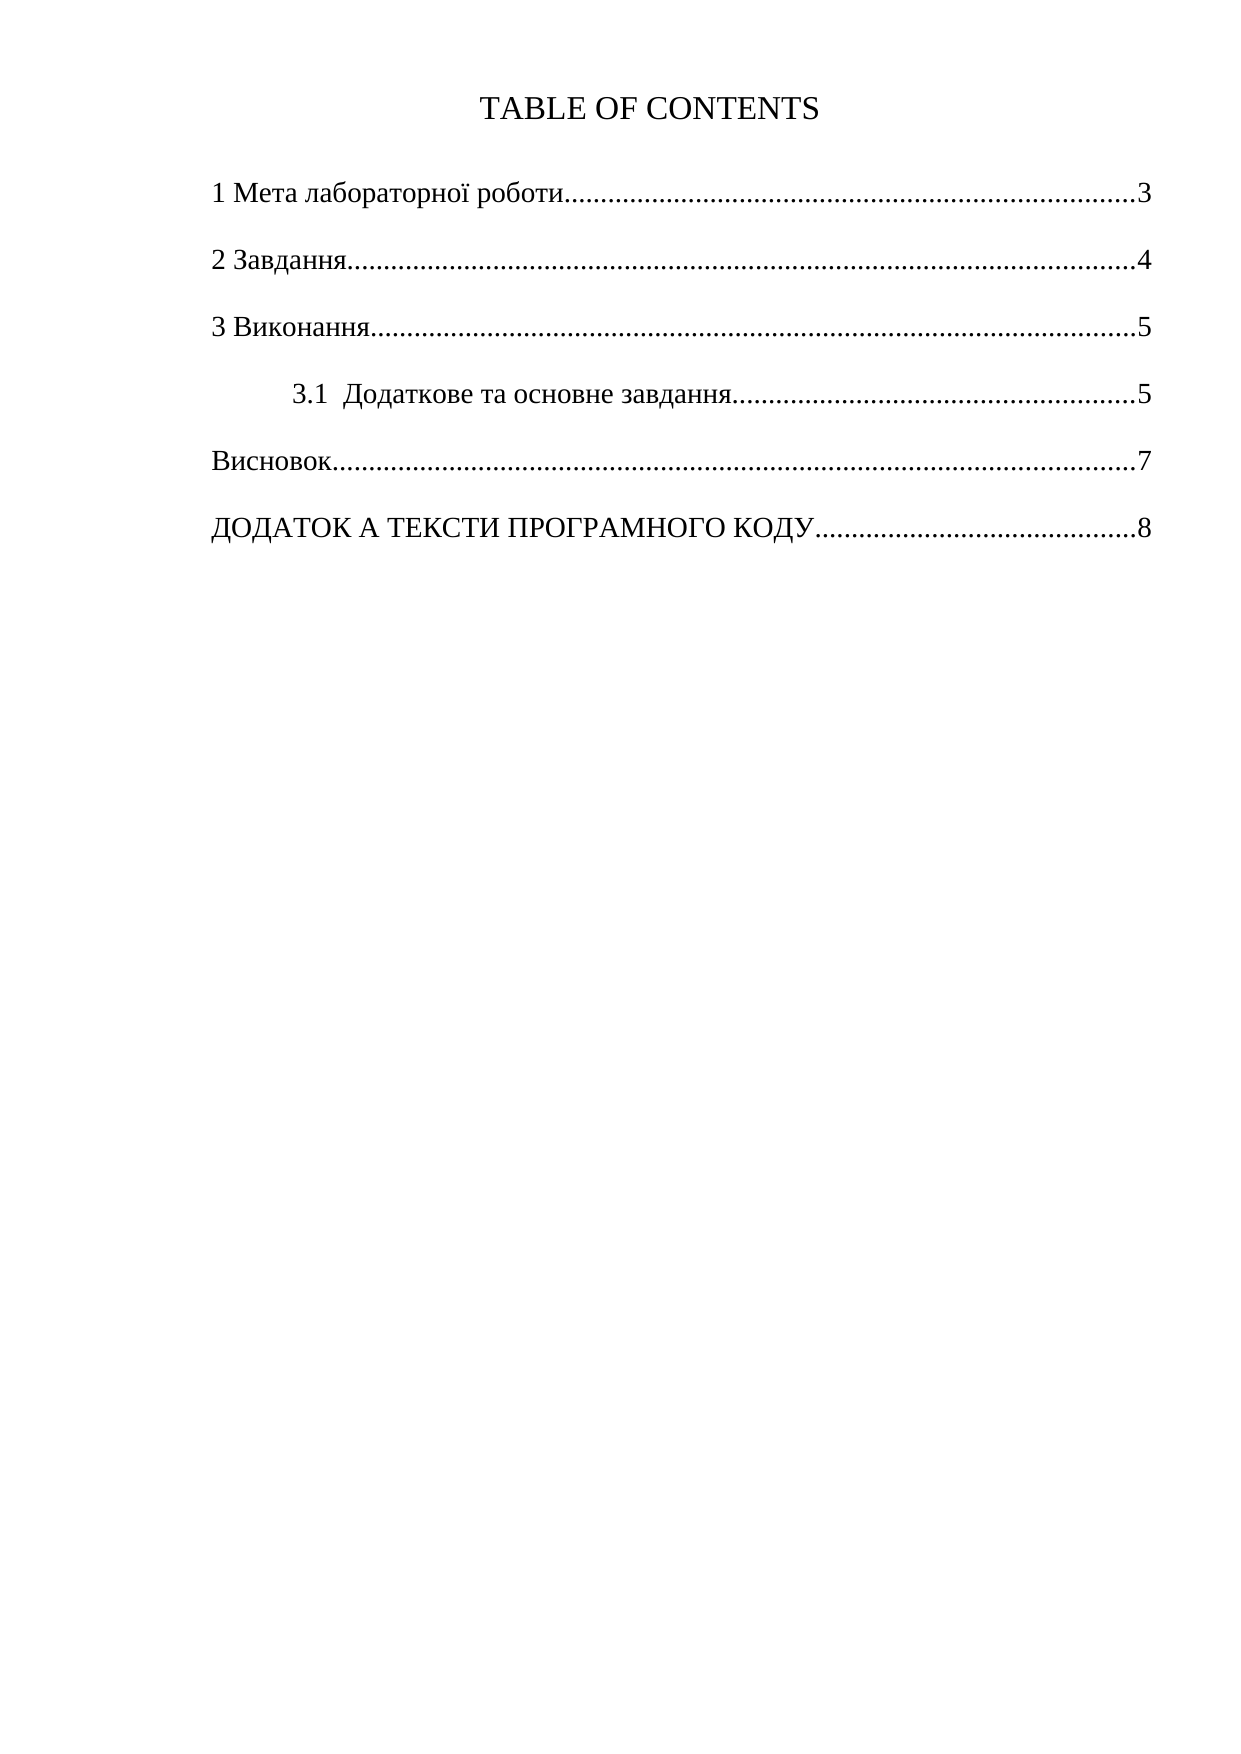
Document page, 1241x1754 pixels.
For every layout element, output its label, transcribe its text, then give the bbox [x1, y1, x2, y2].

text 3 Виконання 5 [211, 309, 1152, 343]
text 3.1 Додаткове та основне завдання 5 [263, 376, 1152, 410]
subtitle Table of Contents [148, 88, 1152, 127]
text 1 Мета лабораторної роботи 3 [211, 175, 1152, 209]
text ДОДАТОК А ТЕКСТИ ПРОГРАМНОГО КОДУ 8 [211, 510, 1152, 544]
text 2 Завдання 4 [211, 242, 1152, 276]
text Висновок 7 [211, 443, 1152, 477]
